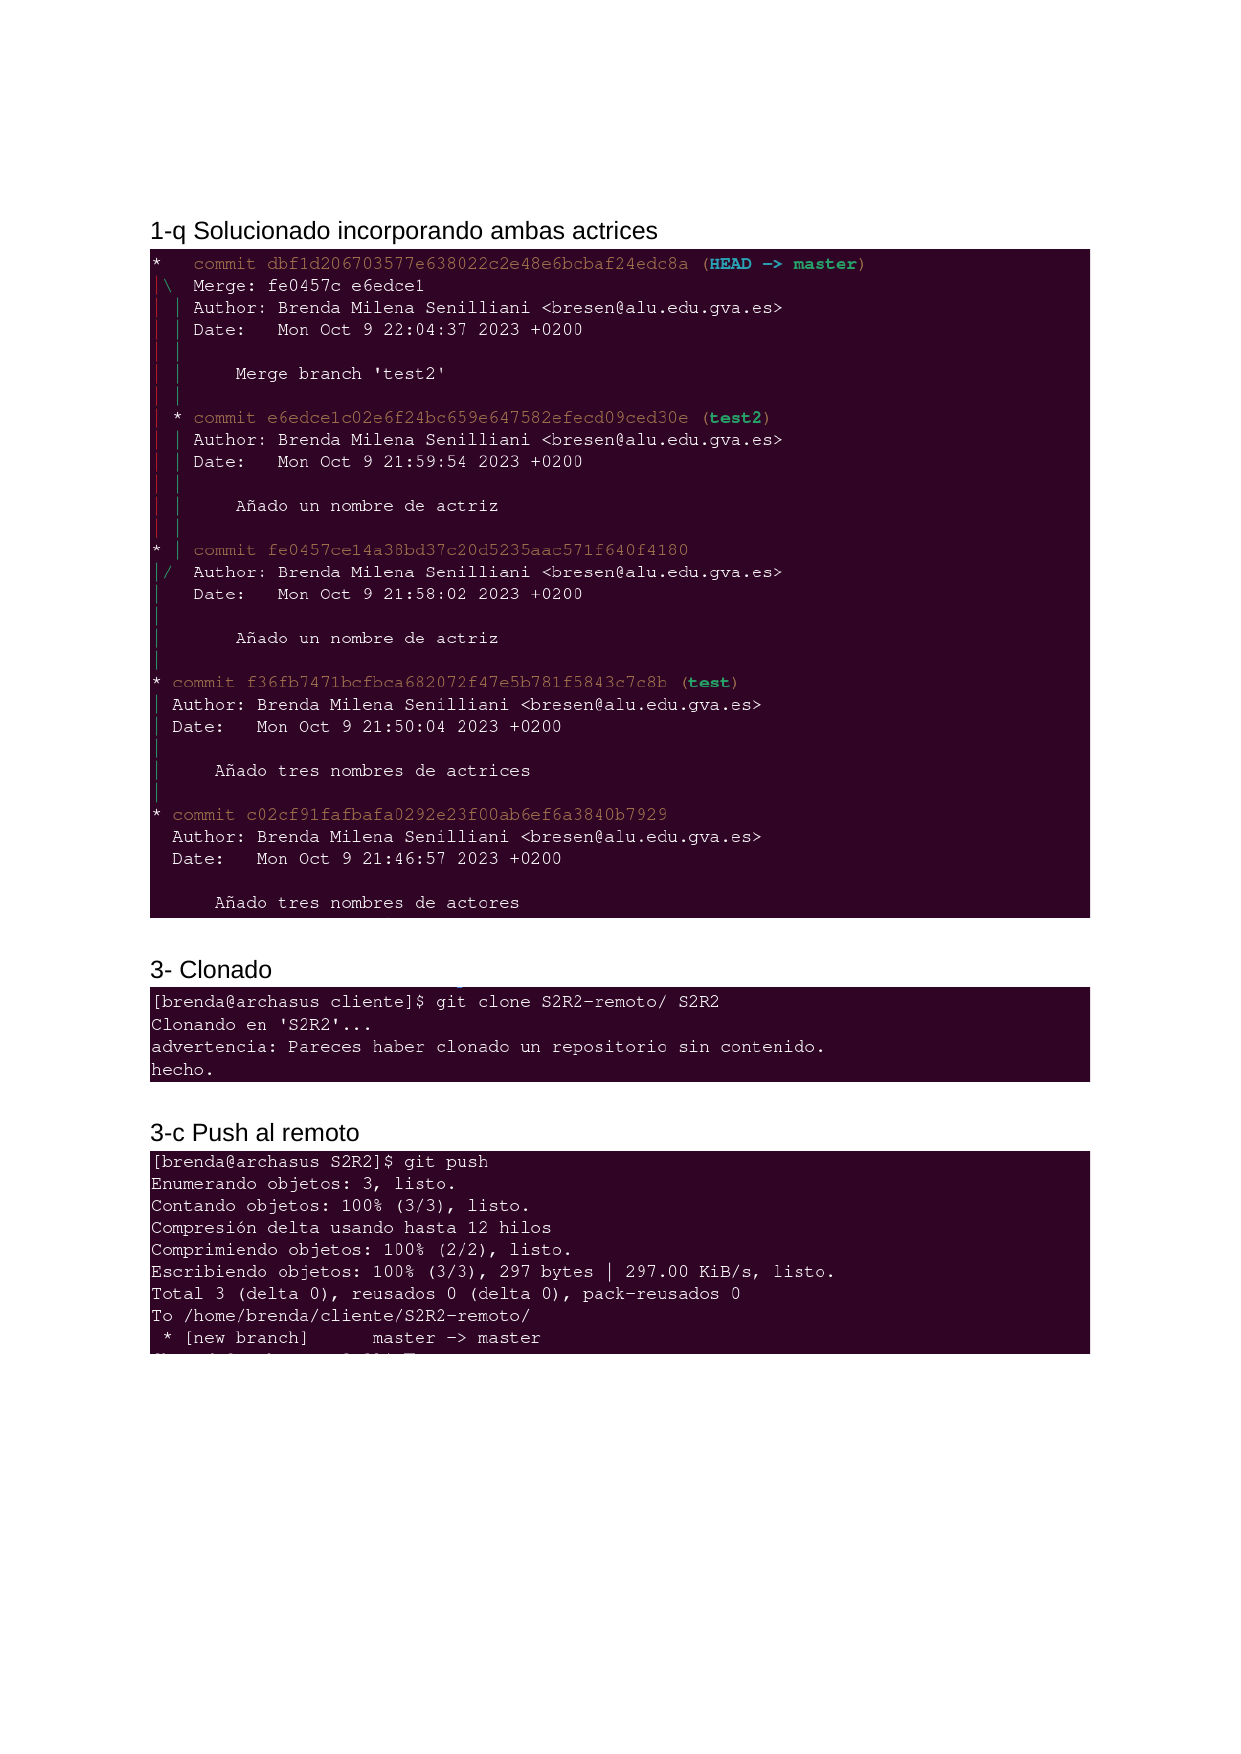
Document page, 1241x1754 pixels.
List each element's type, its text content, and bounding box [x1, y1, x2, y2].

picture [150, 249, 1091, 918]
text 3- Clonado [150, 955, 1090, 983]
text 3-c Push al remoto [150, 1118, 1090, 1147]
picture [150, 987, 1091, 1082]
text 1-q Solucionado incorporando ambas actrices [150, 216, 1090, 245]
picture [150, 1151, 1091, 1354]
